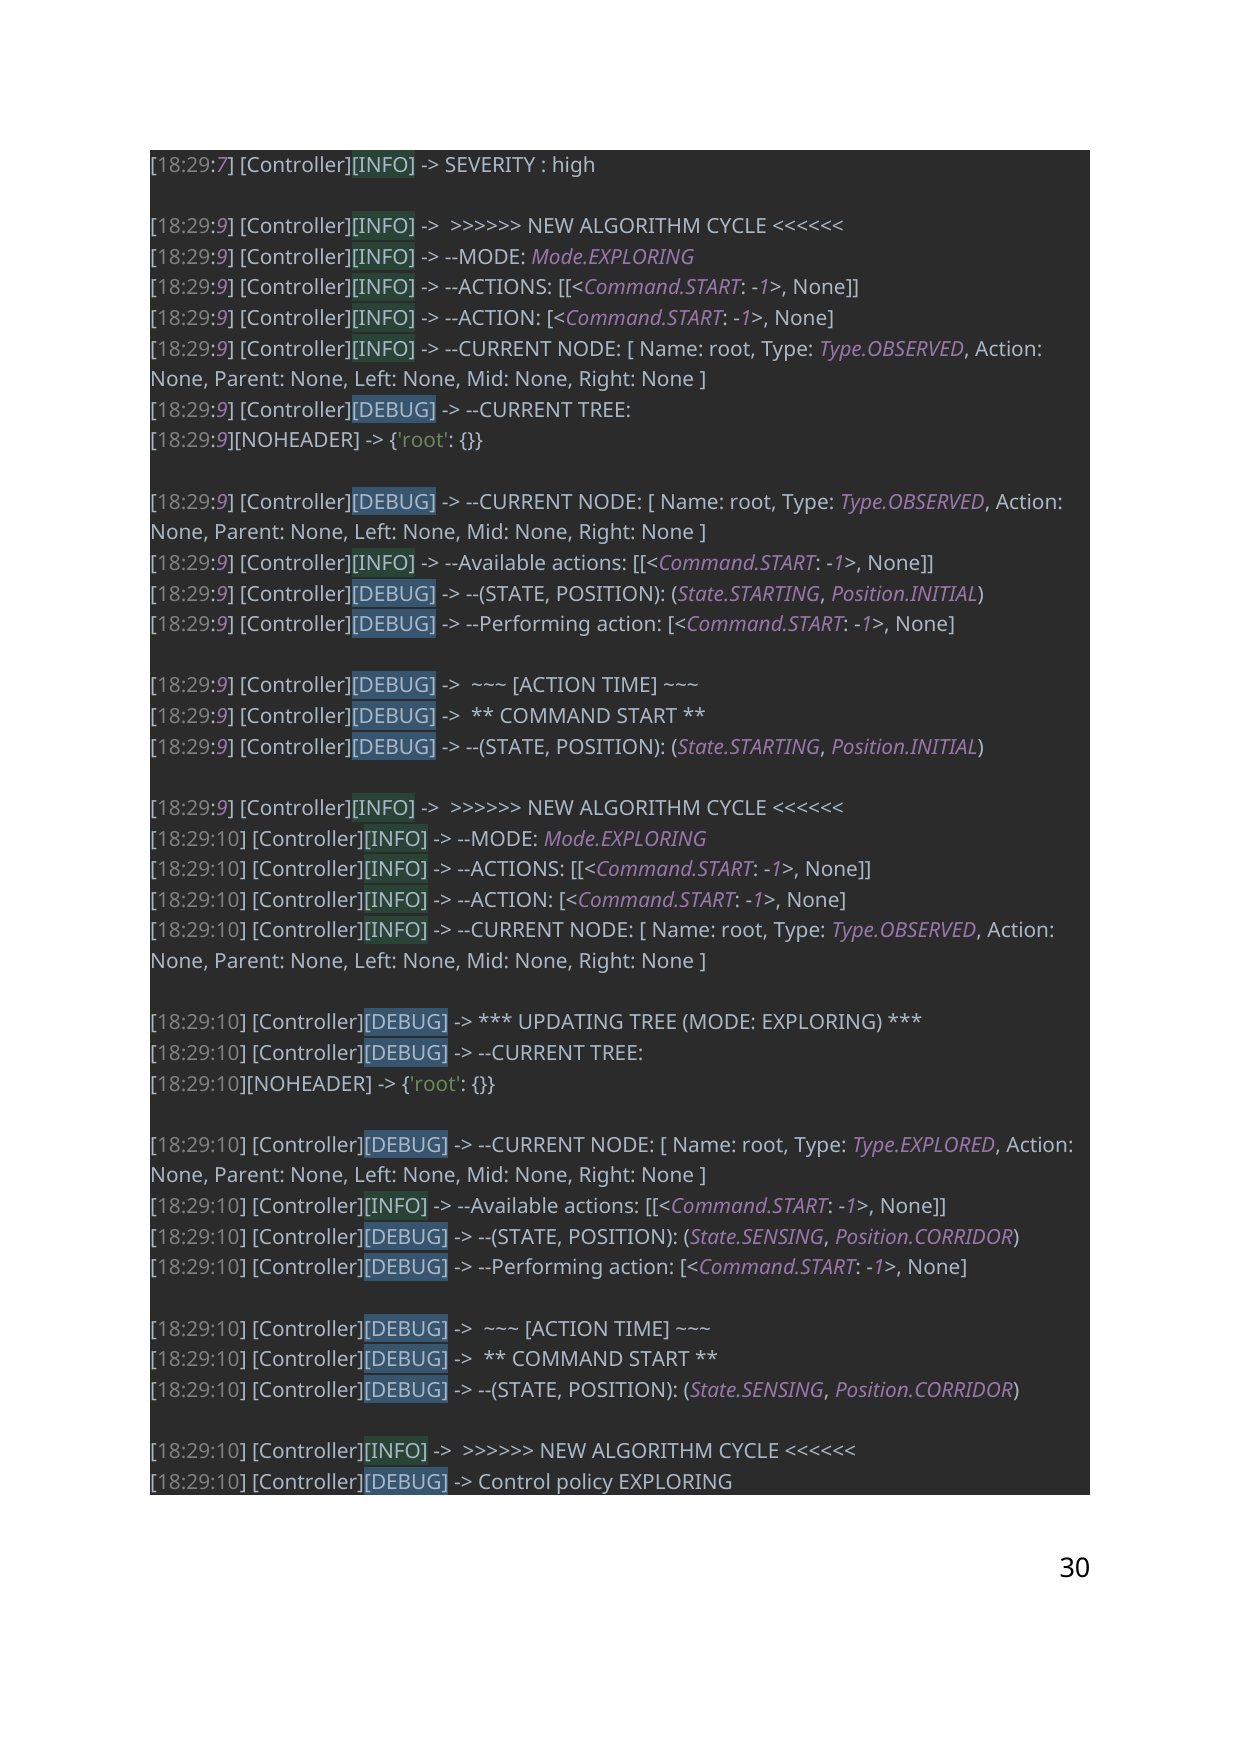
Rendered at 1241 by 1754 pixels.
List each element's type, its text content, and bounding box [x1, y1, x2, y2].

text [18:29:7] [Controller][INFO] -> SEVERITY : high [18:29:9] [Controller][INFO] -> >>>>>> NEW ALGORITHM CYCLE <<<<<< [18:29:9] [Controller][INFO] -> --MODE: Mode.EXPLORING [18:29:9] [Controller][INFO] -> --ACTIONS: [[<Command.START: -1>, None]] [18:29:9] [Controller][INFO] -> --ACTION: [<Command.START: -1>, None] [18:29:9] [Controller][INFO] -> --CURRENT NODE: [ Name: root, Type: Type.OBSERVED, Action: None, Parent: None, Left: None, Mid: None, Right: None ] [18:29:9] [Controller][DEBUG] -> --CURRENT TREE: [18:29:9][NOHEADER] -> {'root': {}} [18:29:9] [Controller][DEBUG] -> --CURRENT NODE: [ Name: root, Type: Type.OBSERVED, Action: None, Parent: None, Left: None, Mid: None, Right: None ] [18:29:9] [Controller][INFO] -> --Available actions: [[<Command.START: -1>, None]] [18:29:9] [Controller][DEBUG] -> --(STATE, POSITION): (State.STARTING, Position.INITIAL) [18:29:9] [Controller][DEBUG] -> --Performing action: [<Command.START: -1>, None] [18:29:9] [Controller][DEBUG] -> ~~~ [ACTION TIME] ~~~ [18:29:9] [Controller][DEBUG] -> ** COMMAND START ** [18:29:9] [Controller][DEBUG] -> --(STATE, POSITION): (State.STARTING, Position.INITIAL) [18:29:9] [Controller][INFO] -> >>>>>> NEW ALGORITHM CYCLE <<<<<< [18:29:10] [Controller][INFO] -> --MODE: Mode.EXPLORING [18:29:10] [Controller][INFO] -> --ACTIONS: [[<Command.START: -1>, None]] [18:29:10] [Controller][INFO] -> --ACTION: [<Command.START: -1>, None] [18:29:10] [Controller][INFO] -> --CURRENT NODE: [ Name: root, Type: Type.OBSERVED, Action: None, Parent: None, Left: None, Mid: None, Right: None ] [18:29:10] [Controller][DEBUG] -> *** UPDATING TREE (MODE: EXPLORING) *** [18:29:10] [Controller][DEBUG] -> --CURRENT TREE: [18:29:10][NOHEADER] -> {'root': {}} [18:29:10] [Controller][DEBUG] -> --CURRENT NODE: [ Name: root, Type: Type.EXPLORED, Action: None, Parent: None, Left: None, Mid: None, Right: None ] [18:29:10] [Controller][INFO] -> --Available actions: [[<Command.START: -1>, None]] [18:29:10] [Controller][DEBUG] -> --(STATE, POSITION): (State.SENSING, Position.CORRIDOR) [18:29:10] [Controller][DEBUG] -> --Performing action: [<Command.START: -1>, None] [18:29:10] [Controller][DEBUG] -> ~~~ [ACTION TIME] ~~~ [18:29:10] [Controller][DEBUG] -> ** COMMAND START ** [18:29:10] [Controller][DEBUG] -> --(STATE, POSITION): (State.SENSING, Position.CORRIDOR) [18:29:10] [Controller][INFO] -> >>>>>> NEW ALGORITHM CYCLE <<<<<< [18:29:10] [Controller][DEBUG] -> Control policy EXPLORING [150, 150, 1090, 1495]
